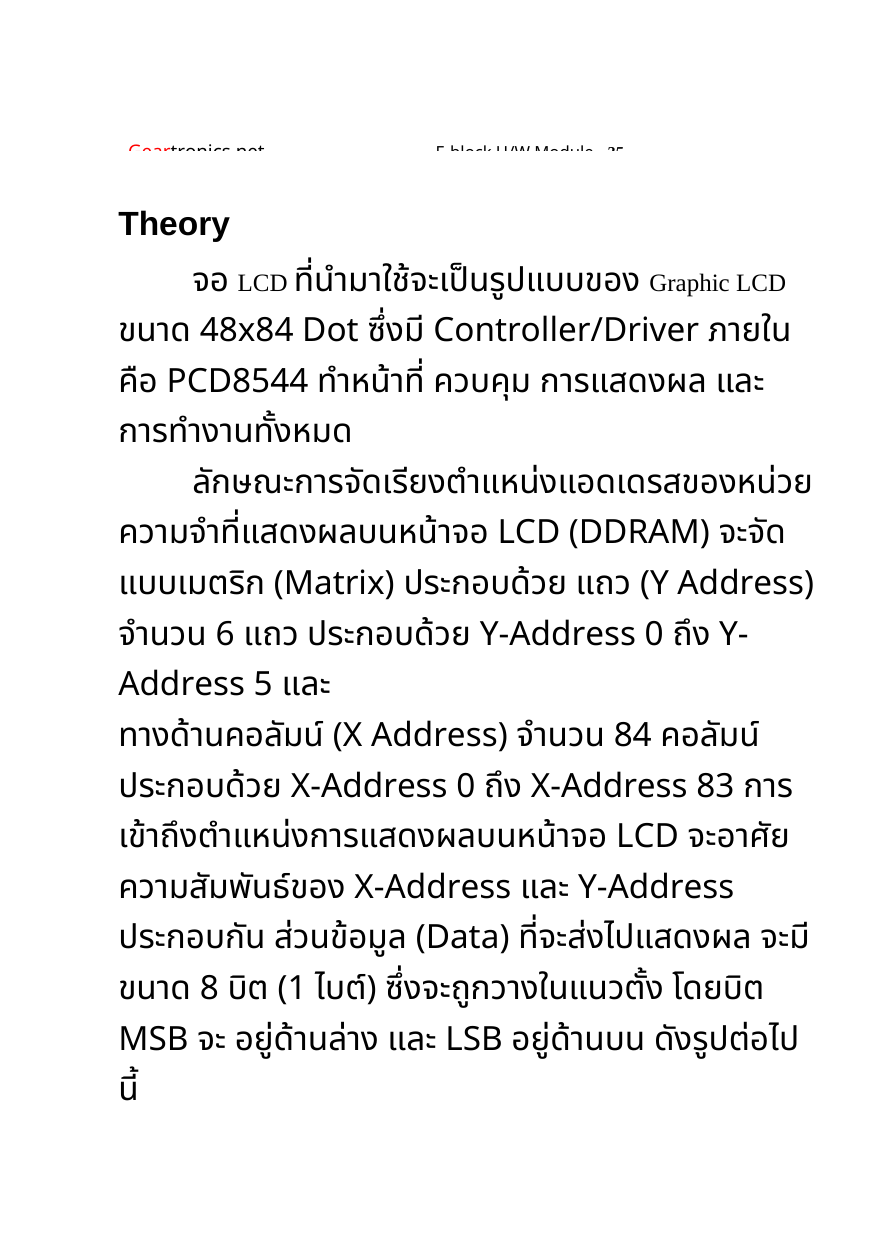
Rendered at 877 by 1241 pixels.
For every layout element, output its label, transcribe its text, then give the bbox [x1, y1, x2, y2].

text ทางด้านคอลัมน์ (X Address) จำนวน 84 คอลัมน์ ประกอบด้วย X-Address 0 ถึง X-Address 83 การเข้าถึงตำแหน่งการแสดงผลบนหน้าจอ LCD จะอาศัยความสัมพันธ์ของ X-Address และ Y-Address ประกอบกัน ส่วนข้อมูล (Data) ที่จะส่งไปแสดงผล จะมีขนาด 8 บิต (1 ไบต์) ซึ่งจะถูกวางในแนวตั้ง โดยบิต MSB จะ อยู่ด้านล่าง และ LSB อยู่ด้านบน ดังรูปต่อไปนี้ [118, 711, 818, 1116]
subtitle Theory [118, 205, 818, 243]
text จอ LCD ที่นำมาใช้จะเป็นรูปแบบของ Graphic LCD ขนาด 48x84 Dot ซึ่งมี Controller/Driver ภายใน คือ PCD8544 ทำหน้าที่ ควบคุม การแสดงผล และ การทำงานทั้งหมด [118, 255, 818, 458]
text ลักษณะการจัดเรียงตำแหน่งแอดเดรสของหน่วยความจำที่แสดงผลบนหน้าจอ LCD (DDRAM) จะจัดแบบเมตริก (Matrix) ประกอบด้วย แถว (Y Address) จำนวน 6 แถว ประกอบด้วย Y-Address 0 ถึง Y-Address 5 และ [118, 458, 818, 711]
